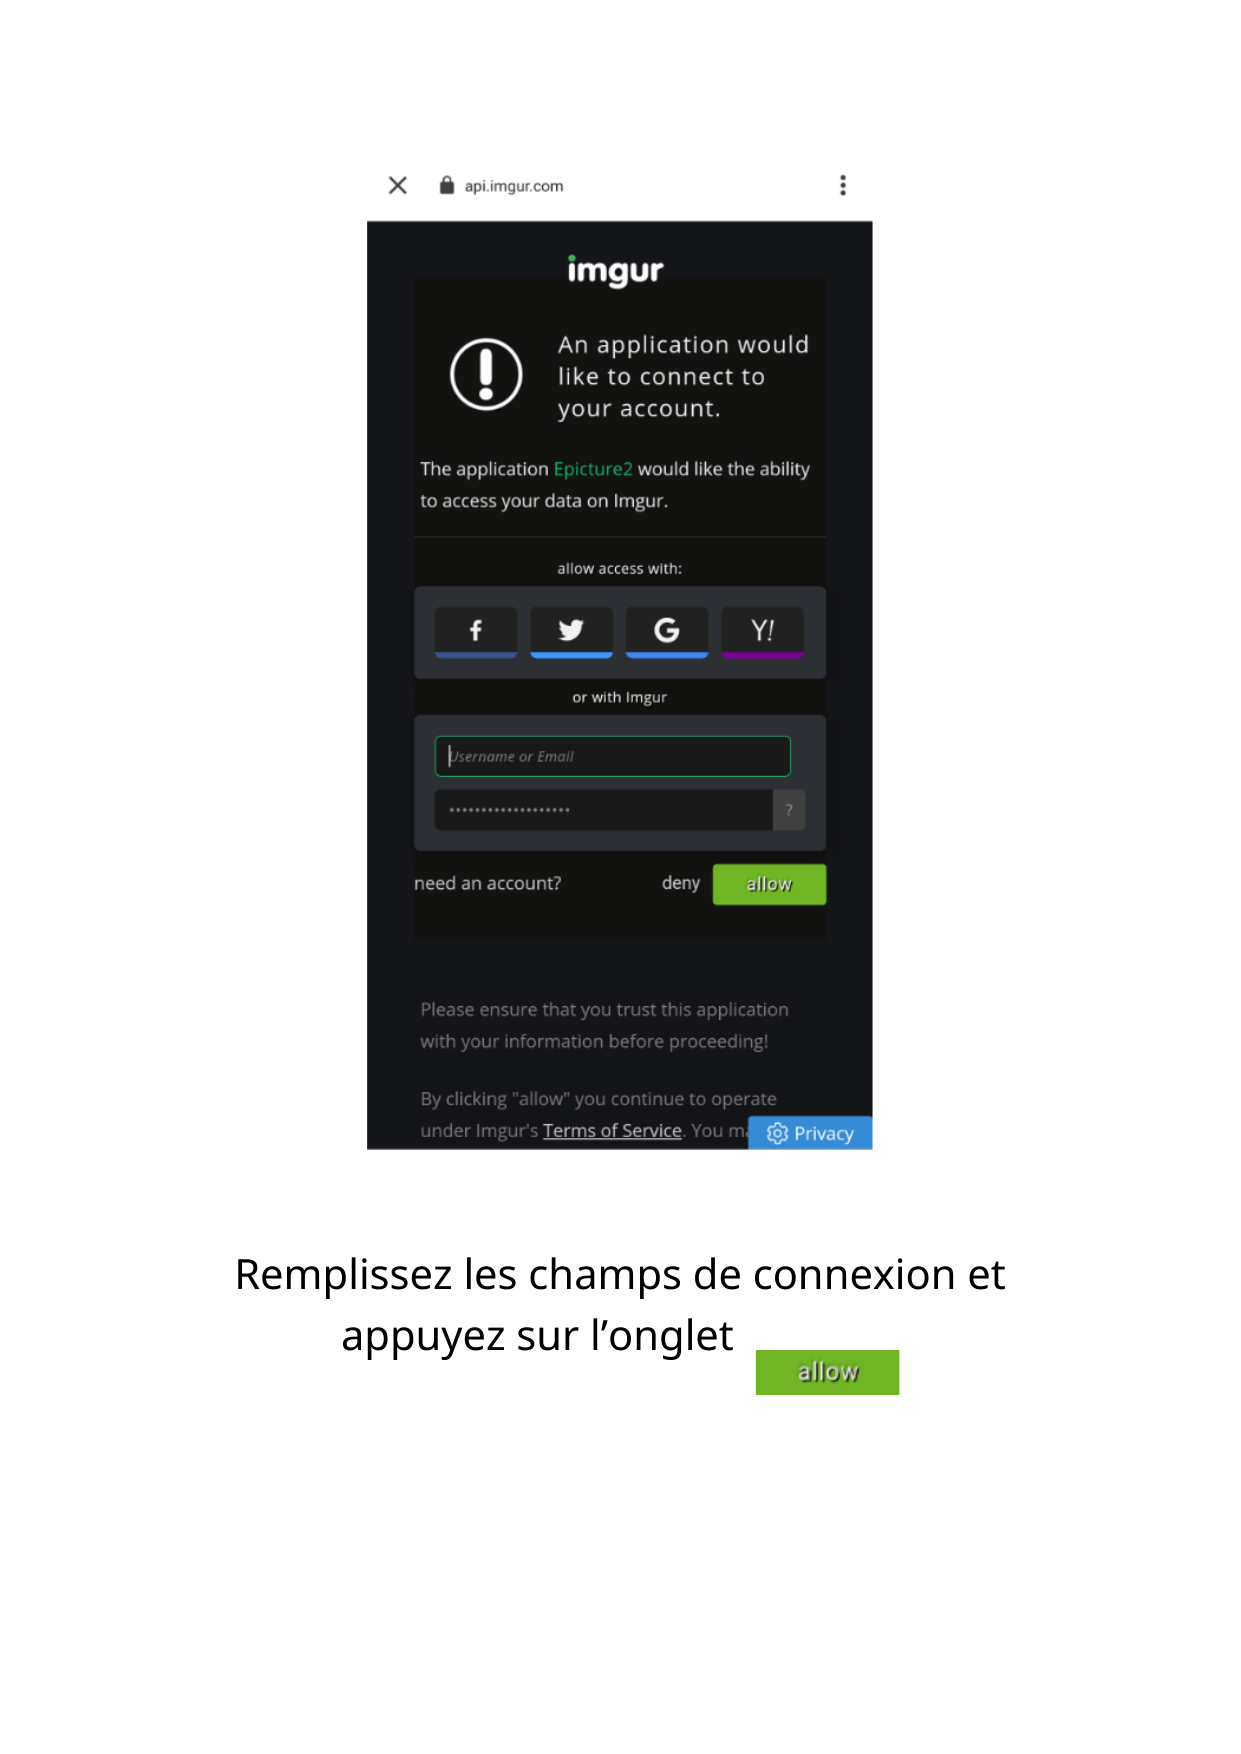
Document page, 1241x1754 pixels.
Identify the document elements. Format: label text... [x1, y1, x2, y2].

text Remplissez les champs de connexion et appuyez sur l’onglet [148, 1245, 1093, 1394]
